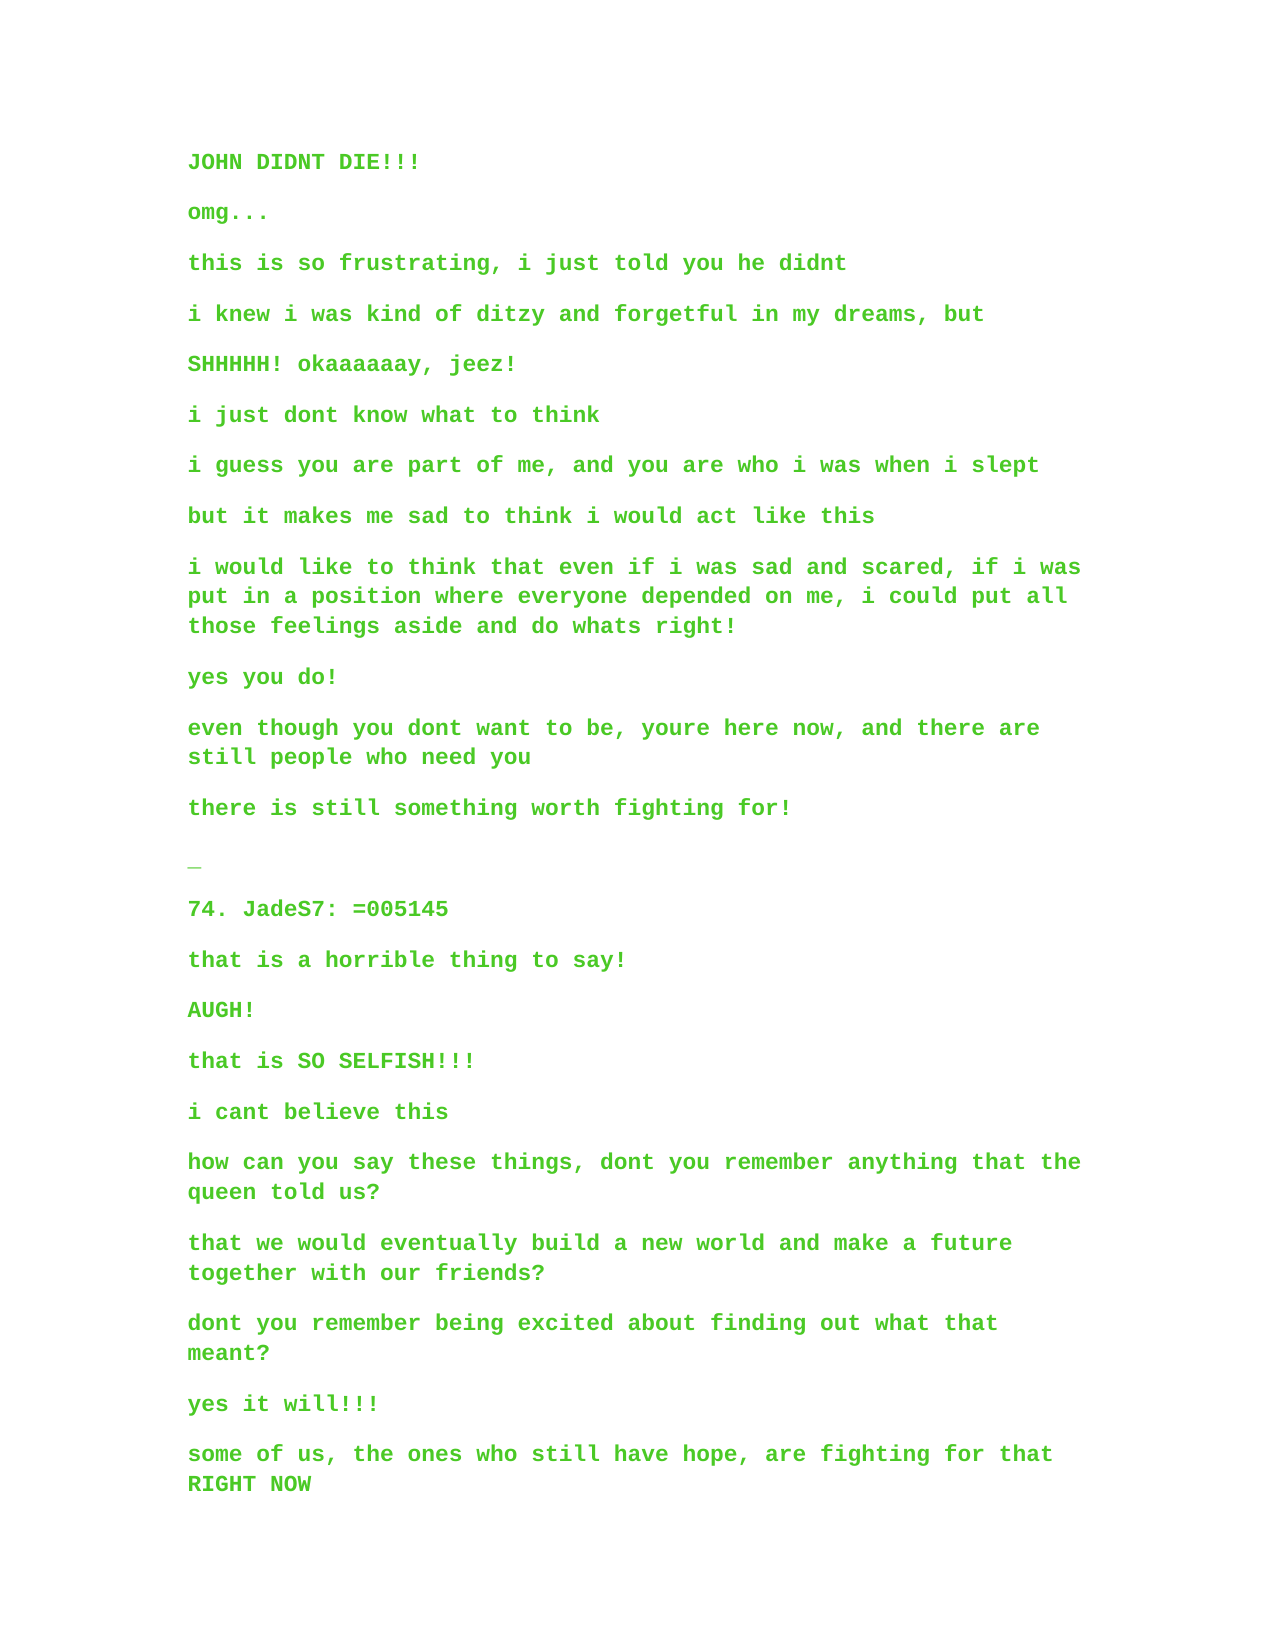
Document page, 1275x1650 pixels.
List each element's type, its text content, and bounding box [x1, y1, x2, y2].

text but it makes me sad to think i would act like this [187, 504, 1087, 530]
text that we would eventually build a new world and make a future together with our friends? [187, 1231, 1087, 1287]
text some of us, the ones who still have hope, are fighting for that RIGHT NOW [187, 1442, 1087, 1498]
text yes you do! [187, 665, 1087, 691]
text AUGH! [187, 999, 1087, 1025]
text JOHN DIDNT DIE!!! [187, 150, 1087, 176]
text omg... [187, 201, 1087, 227]
text even though you dont want to be, youre here now, and there are still people who need you [187, 716, 1087, 772]
text 74. JadeS7: =005145 [187, 897, 1087, 923]
text that is a horrible thing to say! [187, 948, 1087, 974]
text this is so frustrating, i just told you he didnt [187, 251, 1087, 277]
text that is SO SELFISH!!! [187, 1049, 1087, 1075]
text how can you say these things, dont you remember anything that the queen told us? [187, 1151, 1087, 1206]
text i guess you are part of me, and you are who i was when i slept [187, 454, 1087, 480]
text i would like to think that even if i was sad and scared, if i was put in a position where everyone depended on me, i could put all those feelings aside and do whats right! [187, 555, 1087, 641]
text yes it will!!! [187, 1392, 1087, 1418]
text i just dont know what to think [187, 403, 1087, 429]
text _ [187, 847, 1087, 873]
text dont you remember being excited about finding out what that meant? [187, 1311, 1087, 1367]
text there is still something worth fighting for! [187, 796, 1087, 822]
text i knew i was kind of ditzy and forgetful in my dreams, but [187, 302, 1087, 328]
text i cant believe this [187, 1100, 1087, 1126]
text SHHHHH! okaaaaaay, jeez! [187, 352, 1087, 378]
